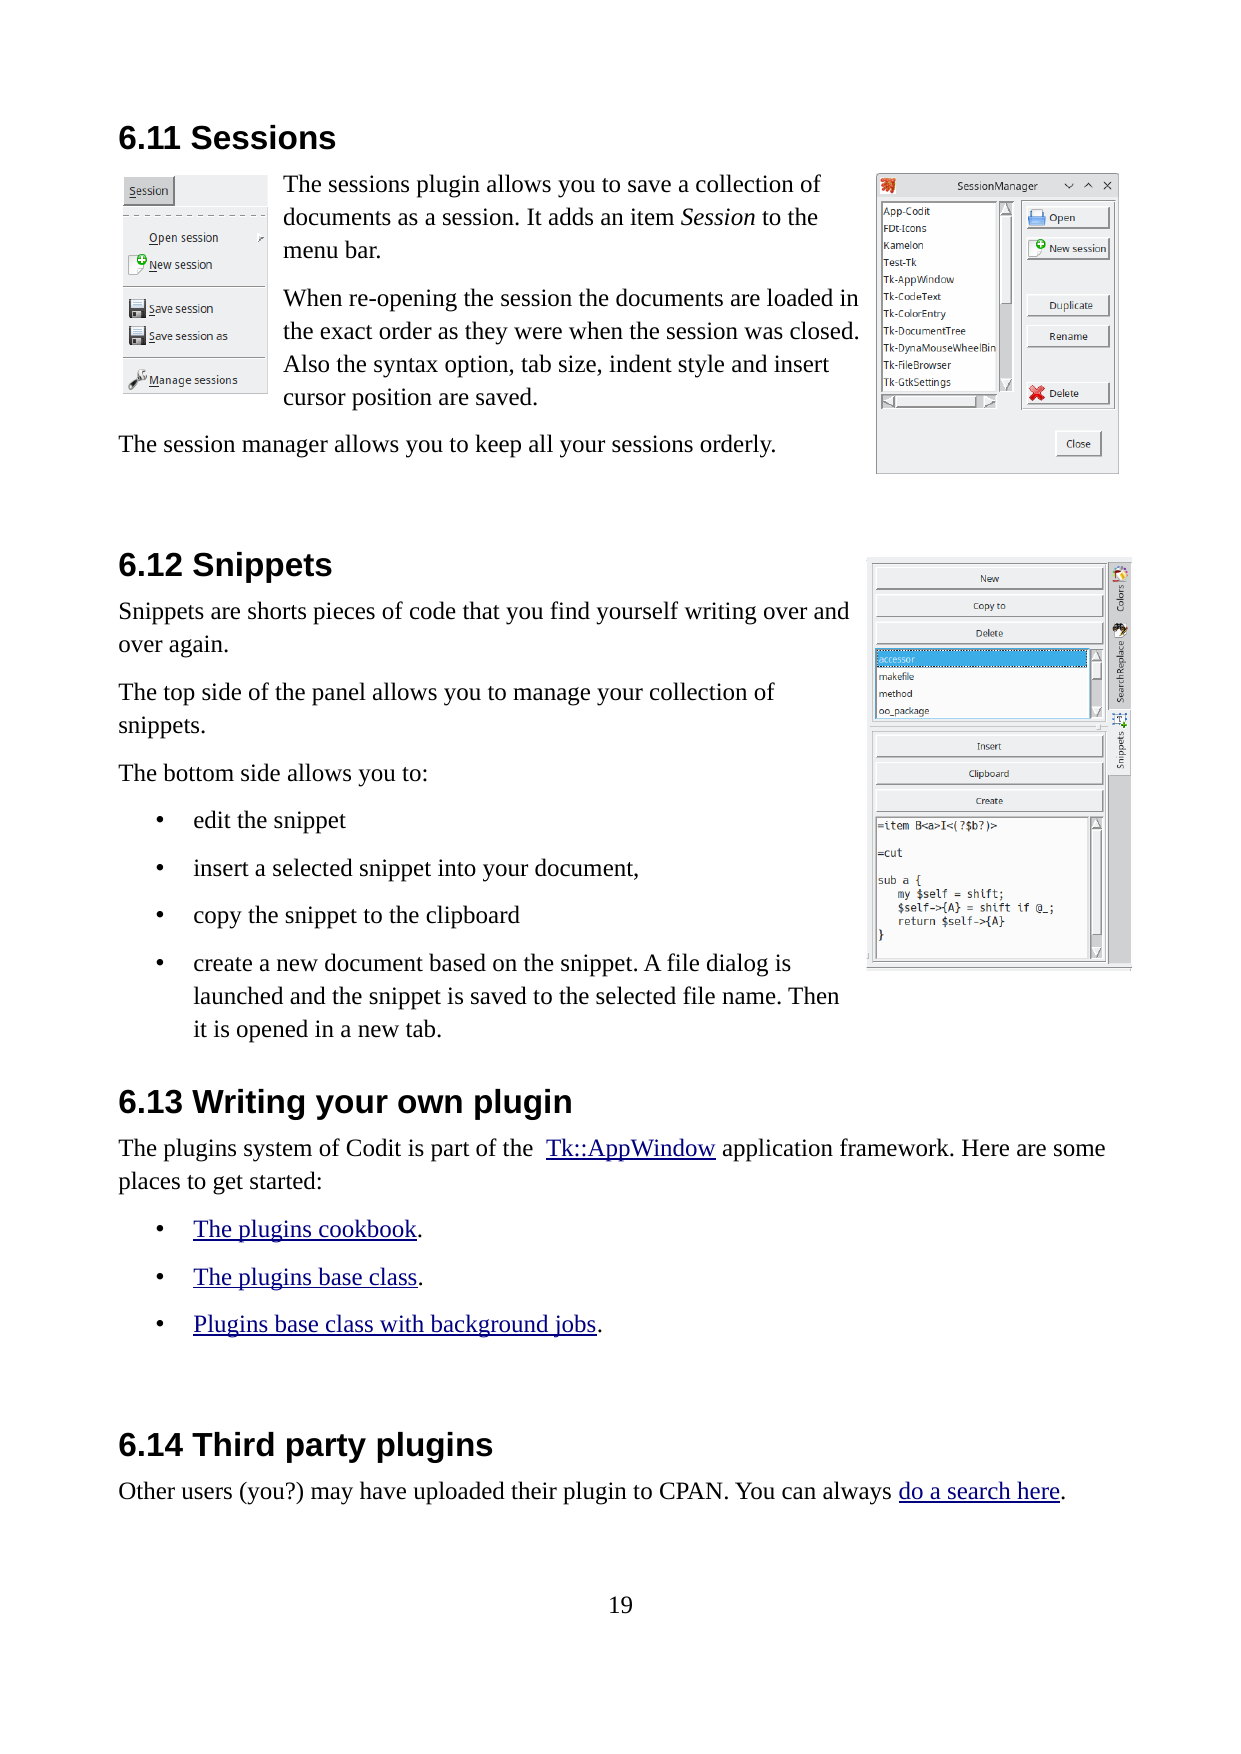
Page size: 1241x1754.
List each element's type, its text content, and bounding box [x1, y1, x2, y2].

text The sessions plugin allows you to save a collection of documents as a session. It adds an item Session to the menu bar. [108, 158, 1134, 488]
text Snippets are shorts pieces of code that you find yourself writing over and over again. [118, 596, 852, 658]
list copy the snippet to the clipboard [156, 900, 852, 929]
list The plugins base class. [156, 1262, 1122, 1290]
picture [122, 174, 268, 394]
text The session manager allows you to keep all your sessions orderly. [118, 429, 861, 458]
picture [876, 173, 1119, 474]
list The plugins cookbook. [156, 1214, 1122, 1243]
list insert a selected snippet into your document, [156, 853, 852, 882]
list edit the snippet [156, 805, 852, 834]
list Plugins base class with background jobs. [156, 1309, 1122, 1338]
subtitle 6.12 Snippets [118, 542, 1147, 986]
text The bottom side allows you to: [118, 758, 852, 786]
text The top side of the panel allows you to manage your collection of snippets. [118, 677, 852, 739]
subtitle 6.14 Third party plugins [118, 1425, 1122, 1464]
text The plugins system of Codit is part of the Tk::AppWindow application framework. Here are some places to get started: [118, 1133, 1122, 1195]
subtitle 6.11 Sessions [118, 118, 1122, 157]
text When re-opening the session the documents are loaded in the exact order as they were when the session was closed. Also the syntax option, tab size, indent style and insert cursor position are saved. [118, 283, 861, 411]
text Other users (you?) may have uploaded their plugin to CPAN. You can always do a search here. [118, 1476, 1122, 1505]
subtitle 6.13 Writing your own plugin [118, 1082, 1122, 1121]
picture [866, 557, 1133, 971]
list create a new document based on the snippet. A file dialog is launched and the snippet is saved to the selected file name. Then it is opened in a new tab. [156, 948, 1122, 1043]
